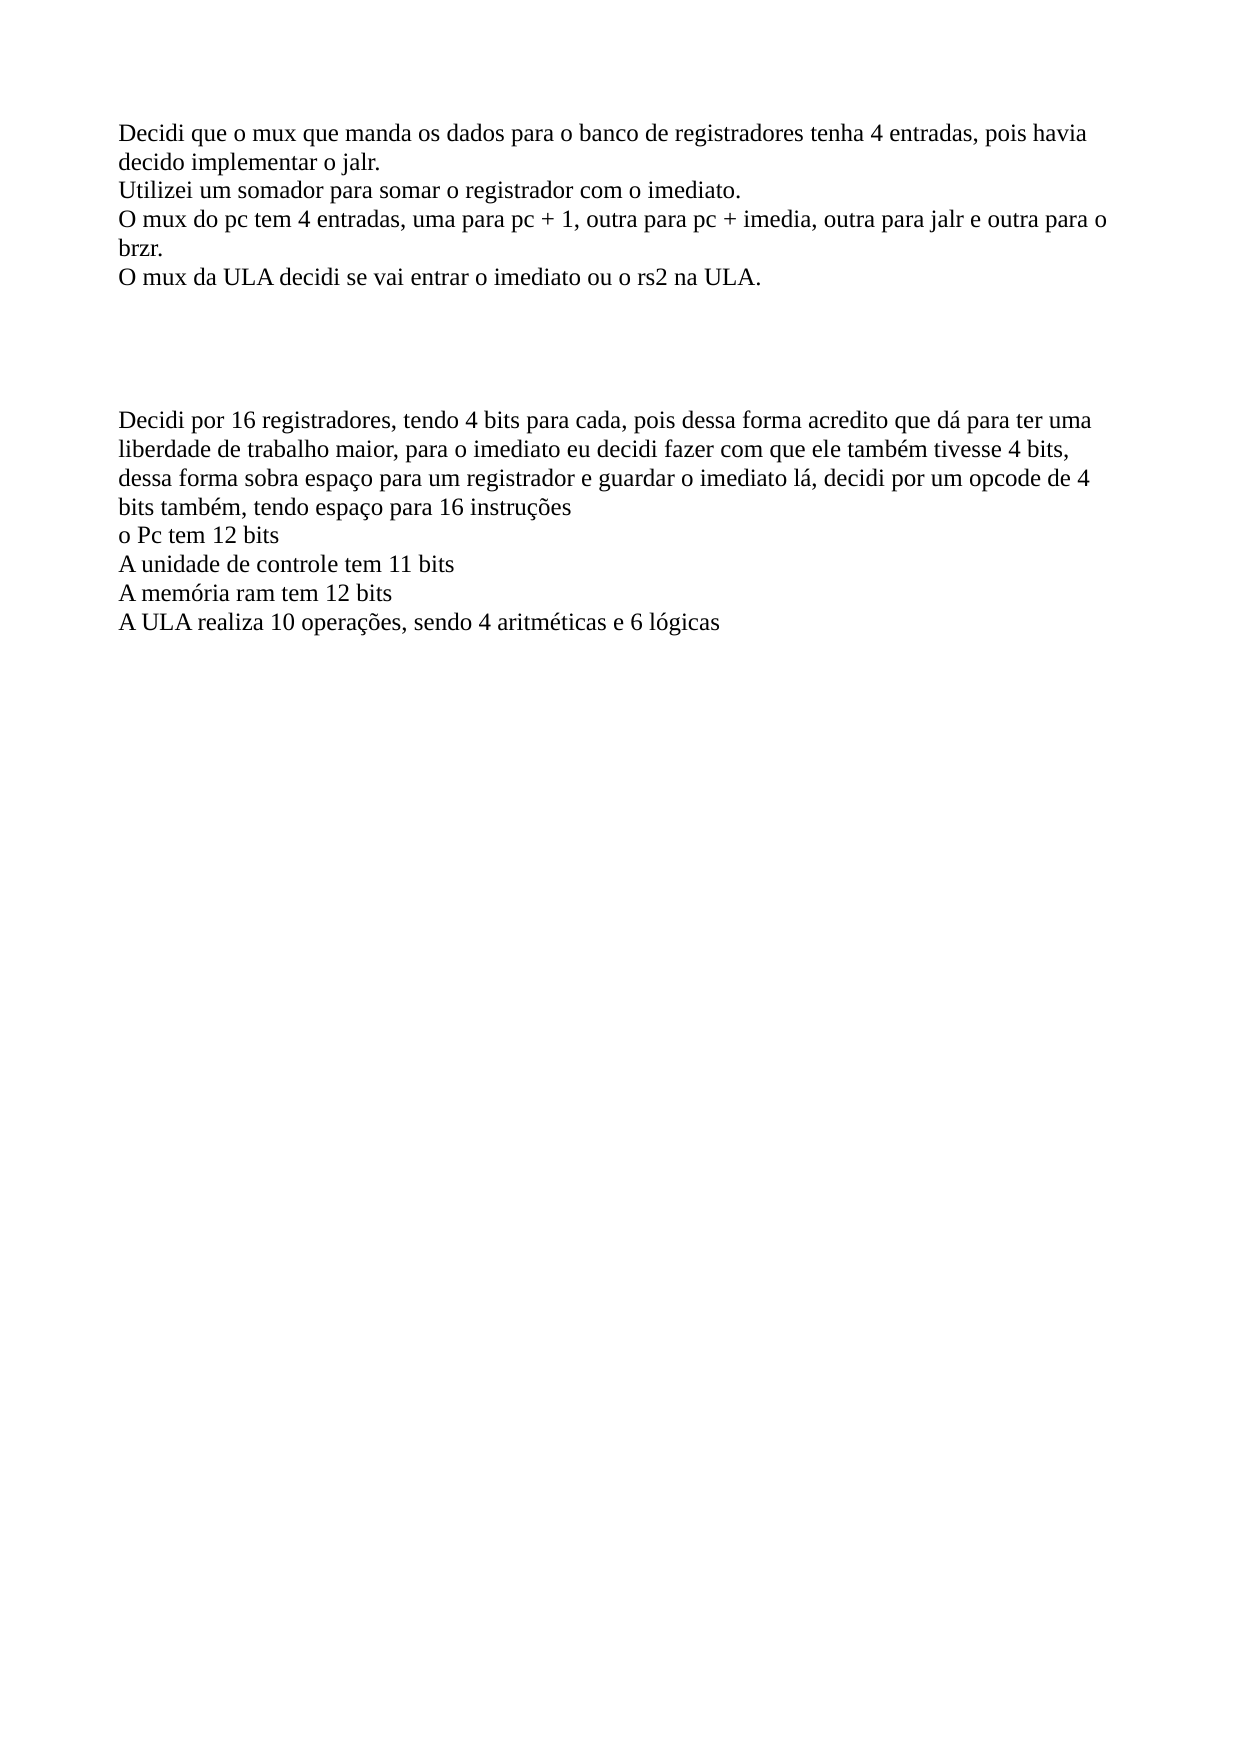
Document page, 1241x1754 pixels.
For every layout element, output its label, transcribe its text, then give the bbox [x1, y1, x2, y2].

text A ULA realiza 10 operações, sendo 4 aritméticas e 6 lógicas [118, 607, 1122, 636]
text O mux da ULA decidi se vai entrar o imediato ou o rs2 na ULA. [118, 262, 1122, 291]
text Decidi por 16 registradores, tendo 4 bits para cada, pois dessa forma acredito que dá para ter uma liberdade de trabalho maior, para o imediato eu decidi fazer com que ele também tivesse 4 bits, dessa forma sobra espaço para um registrador e guardar o imediato lá, decidi por um opcode de 4 bits também, tendo espaço para 16 instruções [118, 406, 1122, 521]
text o Pc tem 12 bits [118, 521, 1122, 549]
text Utilizei um somador para somar o registrador com o imediato. [118, 176, 1122, 204]
text A memória ram tem 12 bits [118, 578, 1122, 607]
text O mux do pc tem 4 entradas, uma para pc + 1, outra para pc + imedia, outra para jalr e outra para o brzr. [118, 204, 1122, 262]
text A unidade de controle tem 11 bits [118, 549, 1122, 578]
text Decidi que o mux que manda os dados para o banco de registradores tenha 4 entradas, pois havia decido implementar o jalr. [118, 118, 1122, 176]
